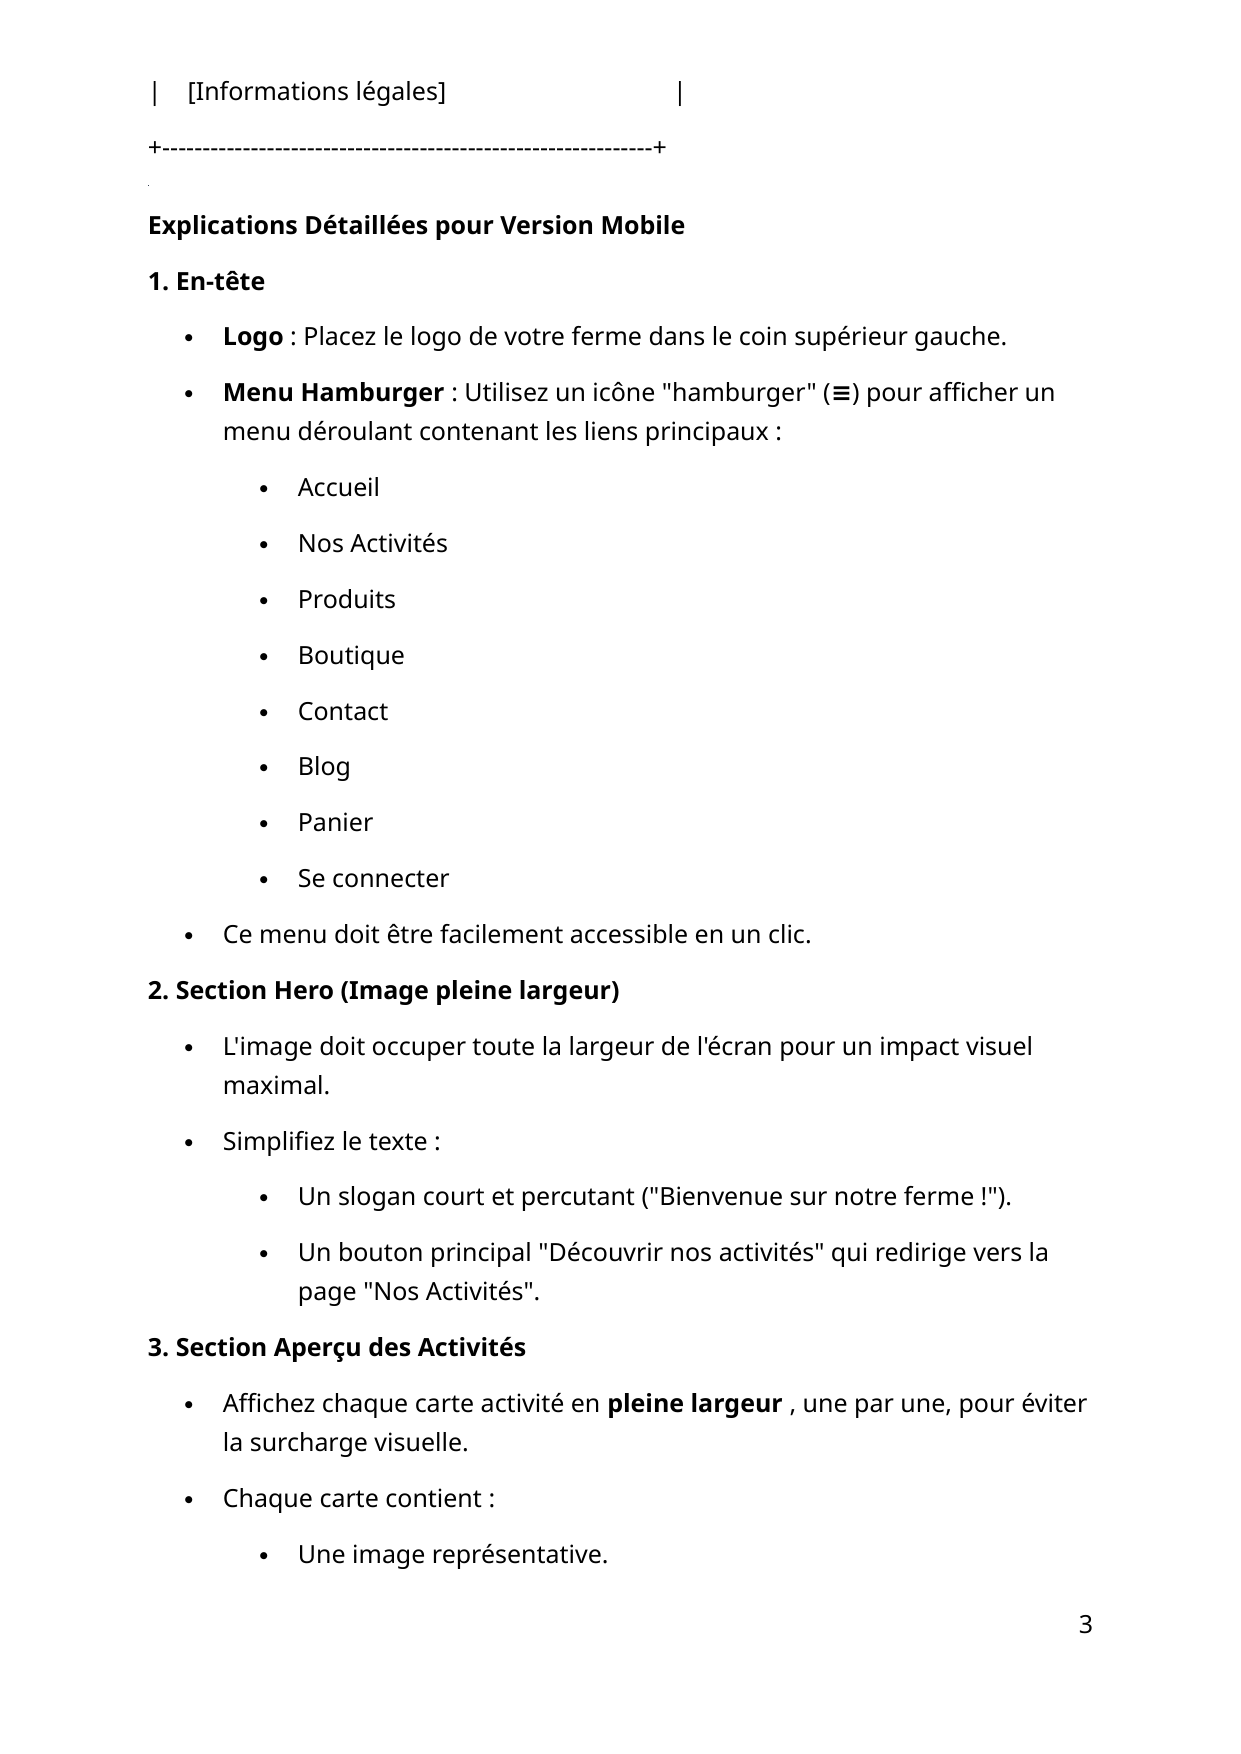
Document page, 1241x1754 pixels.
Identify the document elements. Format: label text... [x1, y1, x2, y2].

text 3. Section Aperçu des Activités [148, 1330, 1093, 1364]
list Une image représentative. [260, 1537, 1093, 1571]
list Accueil [260, 470, 1093, 504]
list Blog [260, 749, 1093, 783]
list Contact [260, 693, 1093, 727]
text | [Informations légales] | [148, 74, 1093, 108]
list Produits [260, 582, 1093, 616]
list Chaque carte contient : [185, 1481, 1093, 1515]
list Panier [260, 805, 1093, 839]
list Logo : Placez le logo de votre ferme dans le coin supérieur gauche. [185, 319, 1093, 353]
list Un bouton principal "Découvrir nos activités" qui redirige vers la page "Nos Activités". [260, 1235, 1093, 1308]
list Affichez chaque carte activité en pleine largeur , une par une, pour éviter la surcharge visuelle. [185, 1386, 1093, 1459]
text +-------------------------------------------------------------+ [148, 129, 1093, 164]
text 2. Section Hero (Image pleine largeur) [148, 972, 1093, 1006]
list Nos Activités [260, 526, 1093, 560]
list Se connecter [260, 861, 1093, 895]
list Menu Hamburger : Utilisez un icône "hamburger" (≡) pour afficher un menu déroulant contenant les liens principaux : [185, 375, 1093, 448]
list Simplifiez le texte : [185, 1123, 1093, 1157]
list Un slogan court et percutant ("Bienvenue sur notre ferme !"). [260, 1179, 1093, 1213]
list L'image doit occuper toute la largeur de l'écran pour un impact visuel maximal. [185, 1028, 1093, 1101]
list Ce menu doit être facilement accessible en un clic. [185, 917, 1093, 951]
text 1. En-tête [148, 263, 1093, 297]
list Boutique [260, 637, 1093, 671]
text Explications Détaillées pour Version Mobile [148, 207, 1093, 241]
